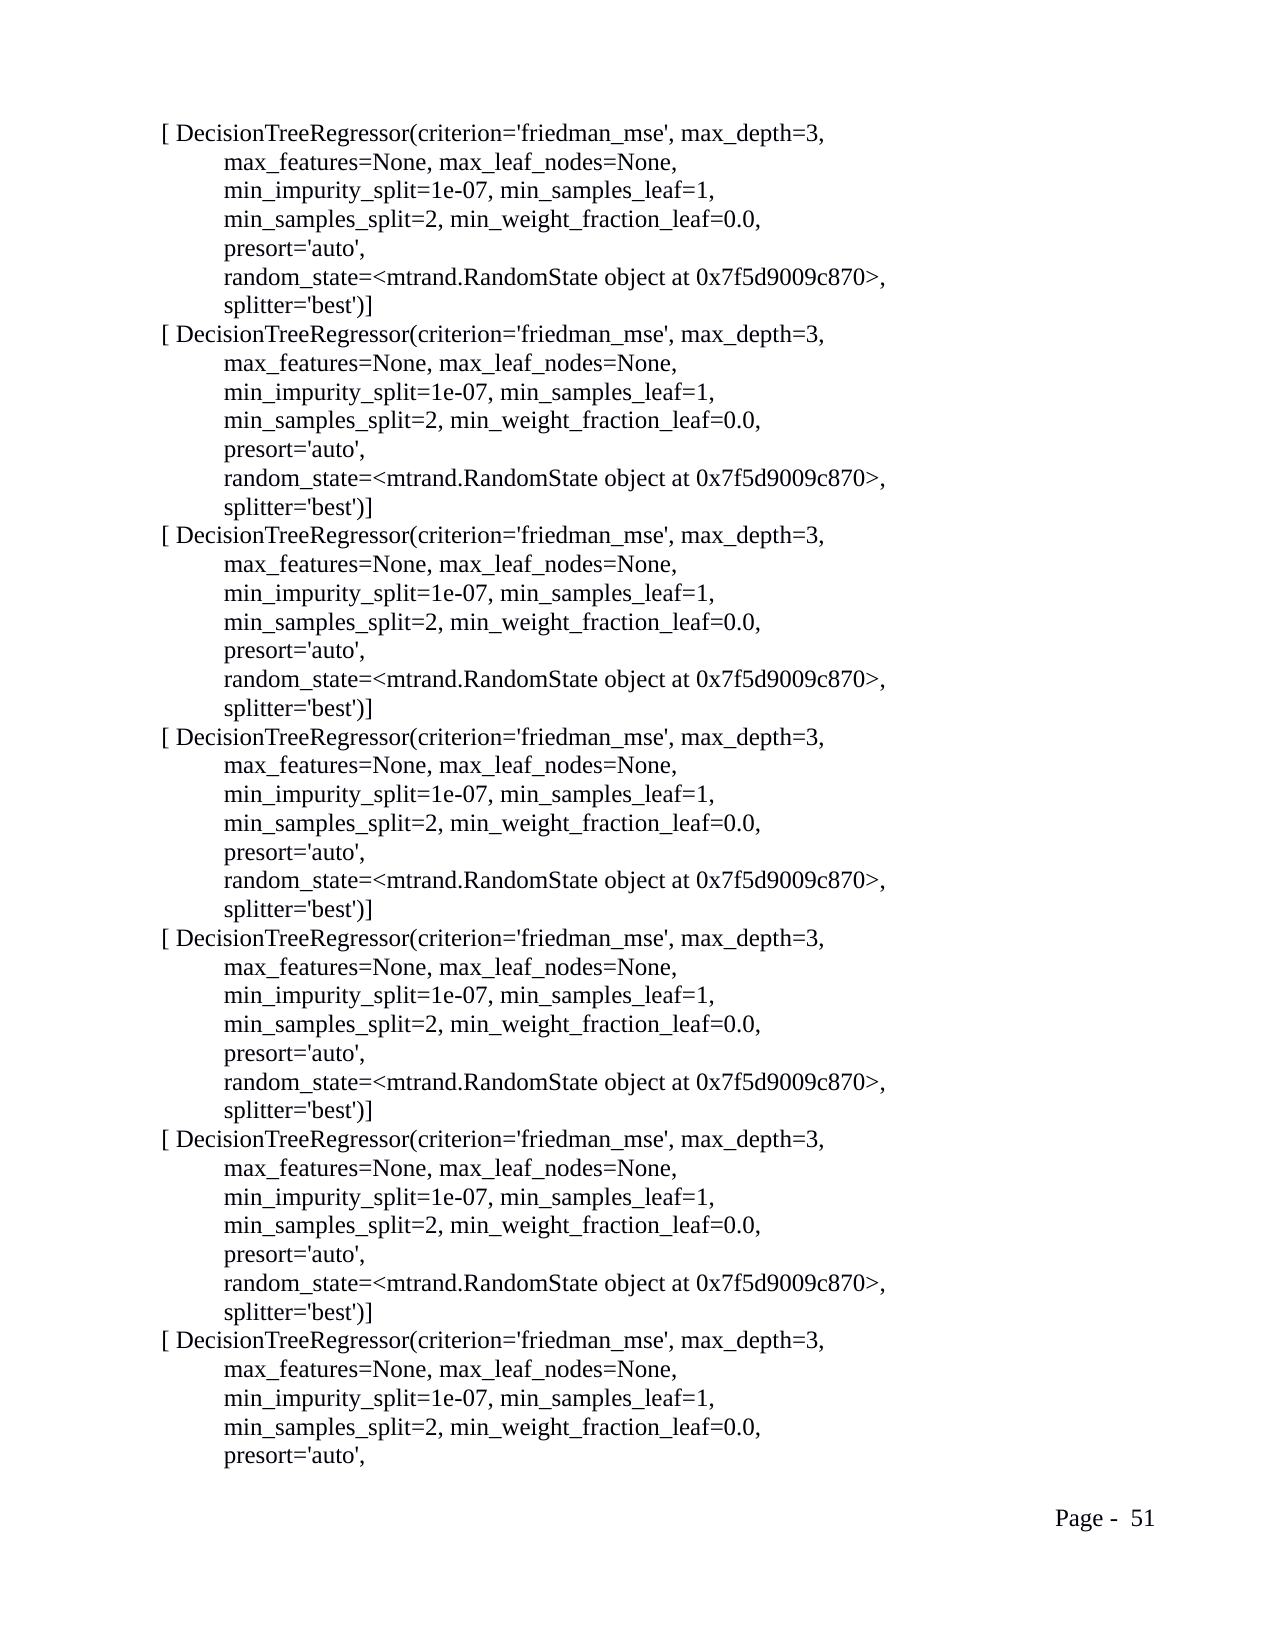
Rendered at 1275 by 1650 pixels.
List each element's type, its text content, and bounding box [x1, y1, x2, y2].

text min_impurity_split=1e-07, min_samples_leaf=1, [155, 578, 1157, 607]
text min_samples_split=2, min_weight_fraction_leaf=0.0, [155, 1009, 1157, 1038]
text [ DecisionTreeRegressor(criterion='friedman_mse', max_depth=3, [155, 1124, 1157, 1153]
text [ DecisionTreeRegressor(criterion='friedman_mse', max_depth=3, [155, 521, 1157, 549]
text max_features=None, max_leaf_nodes=None, [155, 147, 1157, 176]
text presort='auto', [155, 636, 1157, 664]
text splitter='best')] [155, 1297, 1157, 1326]
text presort='auto', [155, 1239, 1157, 1268]
text max_features=None, max_leaf_nodes=None, [155, 348, 1157, 377]
text min_impurity_split=1e-07, min_samples_leaf=1, [155, 1182, 1157, 1211]
text [ DecisionTreeRegressor(criterion='friedman_mse', max_depth=3, [155, 923, 1157, 952]
text min_impurity_split=1e-07, min_samples_leaf=1, [155, 377, 1157, 406]
text random_state=<mtrand.RandomState object at 0x7f5d9009c870>, [155, 463, 1157, 492]
text [ DecisionTreeRegressor(criterion='friedman_mse', max_depth=3, [155, 319, 1157, 348]
text presort='auto', [155, 233, 1157, 262]
text min_samples_split=2, min_weight_fraction_leaf=0.0, [155, 1412, 1157, 1441]
text [ DecisionTreeRegressor(criterion='friedman_mse', max_depth=3, [155, 1326, 1157, 1354]
text presort='auto', [155, 837, 1157, 866]
text min_samples_split=2, min_weight_fraction_leaf=0.0, [155, 808, 1157, 837]
text max_features=None, max_leaf_nodes=None, [155, 952, 1157, 981]
text random_state=<mtrand.RandomState object at 0x7f5d9009c870>, [155, 866, 1157, 894]
text max_features=None, max_leaf_nodes=None, [155, 549, 1157, 578]
text splitter='best')] [155, 693, 1157, 722]
text min_samples_split=2, min_weight_fraction_leaf=0.0, [155, 607, 1157, 636]
text random_state=<mtrand.RandomState object at 0x7f5d9009c870>, [155, 262, 1157, 291]
text min_samples_split=2, min_weight_fraction_leaf=0.0, [155, 204, 1157, 233]
text splitter='best')] [155, 894, 1157, 923]
text splitter='best')] [155, 1096, 1157, 1124]
text presort='auto', [155, 1441, 1157, 1469]
text presort='auto', [155, 1038, 1157, 1067]
text max_features=None, max_leaf_nodes=None, [155, 1153, 1157, 1182]
text min_impurity_split=1e-07, min_samples_leaf=1, [155, 779, 1157, 808]
text min_samples_split=2, min_weight_fraction_leaf=0.0, [155, 406, 1157, 434]
text [ DecisionTreeRegressor(criterion='friedman_mse', max_depth=3, [155, 722, 1157, 751]
text max_features=None, max_leaf_nodes=None, [155, 751, 1157, 779]
text min_impurity_split=1e-07, min_samples_leaf=1, [155, 1383, 1157, 1412]
text random_state=<mtrand.RandomState object at 0x7f5d9009c870>, [155, 664, 1157, 693]
text splitter='best')] [155, 492, 1157, 521]
text random_state=<mtrand.RandomState object at 0x7f5d9009c870>, [155, 1268, 1157, 1297]
text min_impurity_split=1e-07, min_samples_leaf=1, [155, 981, 1157, 1009]
text min_samples_split=2, min_weight_fraction_leaf=0.0, [155, 1211, 1157, 1239]
text presort='auto', [155, 434, 1157, 463]
text splitter='best')] [155, 291, 1157, 319]
text random_state=<mtrand.RandomState object at 0x7f5d9009c870>, [155, 1067, 1157, 1096]
text min_impurity_split=1e-07, min_samples_leaf=1, [155, 176, 1157, 204]
text max_features=None, max_leaf_nodes=None, [155, 1354, 1157, 1383]
text [ DecisionTreeRegressor(criterion='friedman_mse', max_depth=3, [155, 118, 1157, 147]
